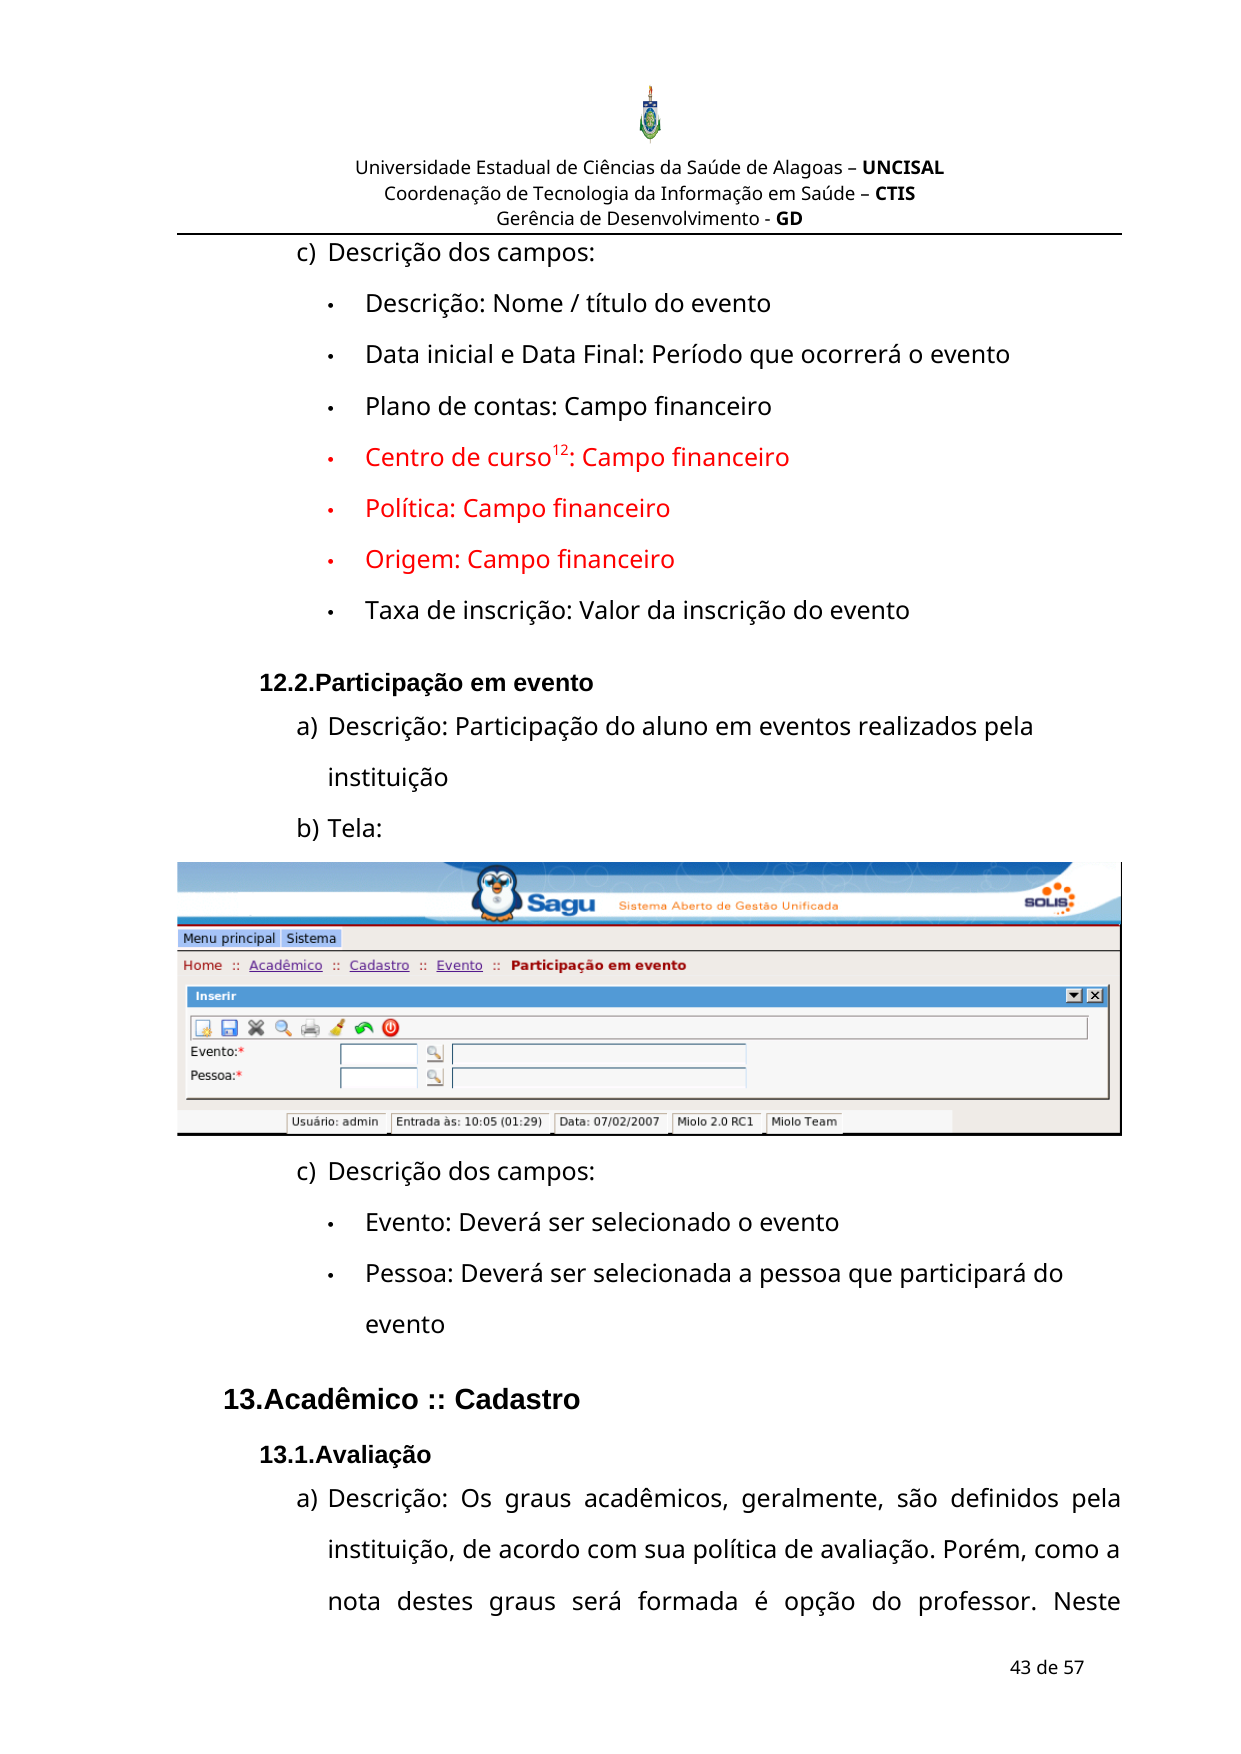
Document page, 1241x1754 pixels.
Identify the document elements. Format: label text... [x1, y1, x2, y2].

list Descrição: Participação do aluno em eventos realizados pela instituição [290, 709, 1122, 794]
subtitle Participação em evento [252, 668, 1122, 696]
list Data inicial e Data Final: Período que ocorrerá o evento [327, 337, 1122, 371]
list Tela: [290, 811, 1122, 845]
subtitle Avaliação [252, 1441, 1122, 1468]
list Política: Campo financeiro [327, 490, 1122, 524]
subtitle Acadêmico :: Cadastro [215, 1383, 1122, 1416]
list Descrição: Nome / título do evento [327, 286, 1122, 320]
list Descrição dos campos: [290, 235, 1122, 269]
list Descrição: Os graus acadêmicos, geralmente, são definidos pela instituição, de acordo com sua política de avaliação. Porém, como a nota destes graus será formada é opção do professor. Neste [290, 1481, 1122, 1617]
list Centro de curso12: Campo financeiro [327, 439, 1122, 473]
list Descrição dos campos: [290, 1137, 1122, 1188]
list Origem: Campo financeiro [327, 541, 1122, 575]
picture [177, 862, 1122, 1137]
list Evento: Deverá ser selecionado o evento [327, 1205, 1122, 1239]
list Plano de contas: Campo financeiro [327, 388, 1122, 422]
picture [638, 82, 662, 146]
list Taxa de inscrição: Valor da inscrição do evento [327, 592, 1122, 626]
list Pessoa: Deverá ser selecionada a pessoa que participará do evento [327, 1256, 1122, 1341]
